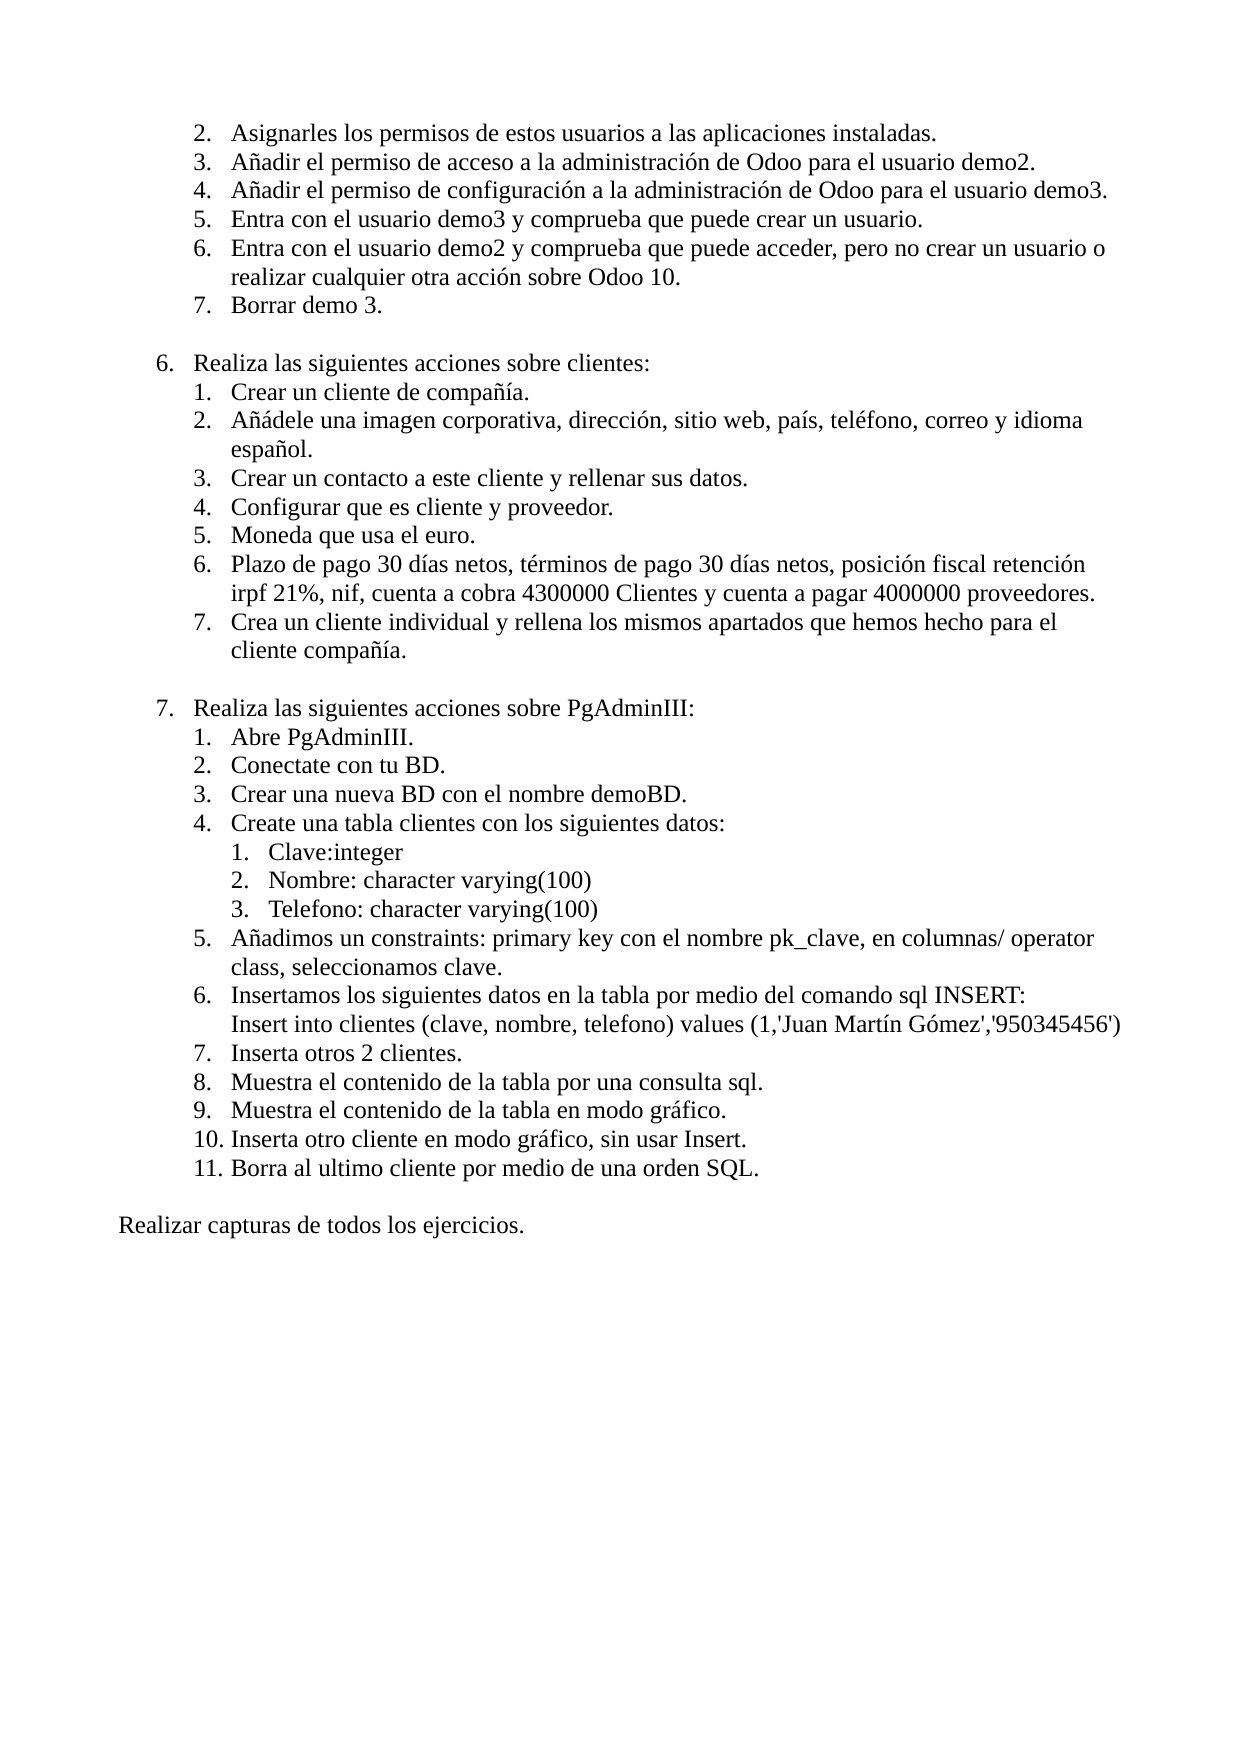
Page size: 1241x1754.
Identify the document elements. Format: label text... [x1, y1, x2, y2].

list Nombre: character varying(100) [231, 866, 1122, 894]
list Muestra el contenido de la tabla en modo gráfico. [193, 1096, 1122, 1124]
list Realiza las siguientes acciones sobre PgAdminIII: [156, 693, 1122, 722]
list Create una tabla clientes con los siguientes datos: [193, 808, 1122, 837]
list Crear una nueva BD con el nombre demoBD. [193, 779, 1122, 808]
list Borra al ultimo cliente por medio de una orden SQL. [193, 1153, 1122, 1182]
list Añadir el permiso de configuración a la administración de Odoo para el usuario demo3. [193, 176, 1122, 204]
list Asignarles los permisos de estos usuarios a las aplicaciones instaladas. [193, 118, 1122, 147]
list Crear un cliente de compañía. [193, 377, 1122, 406]
list Realiza las siguientes acciones sobre clientes: [156, 348, 1122, 377]
list Crea un cliente individual y rellena los mismos apartados que hemos hecho para el cliente compañía. [193, 607, 1122, 664]
list Entra con el usuario demo3 y comprueba que puede crear un usuario. [193, 204, 1122, 233]
list Inserta otros 2 clientes. [193, 1038, 1122, 1067]
list Inserta otro cliente en modo gráfico, sin usar Insert. [193, 1124, 1122, 1153]
list Plazo de pago 30 días netos, términos de pago 30 días netos, posición fiscal retención irpf 21%, nif, cuenta a cobra 4300000 Clientes y cuenta a pagar 4000000 proveedores. [193, 549, 1122, 607]
list Conectate con tu BD. [193, 751, 1122, 779]
list Telefono: character varying(100) [231, 894, 1122, 923]
list Añadir el permiso de acceso a la administración de Odoo para el usuario demo2. [193, 147, 1122, 176]
list Muestra el contenido de la tabla por una consulta sql. [193, 1067, 1122, 1096]
list Abre PgAdminIII. [193, 722, 1122, 751]
list Configurar que es cliente y proveedor. [193, 492, 1122, 521]
list Borrar demo 3. [193, 291, 1122, 319]
list Moneda que usa el euro. [193, 521, 1122, 549]
text Realizar capturas de todos los ejercicios. [118, 1211, 1122, 1239]
list Entra con el usuario demo2 y comprueba que puede acceder, pero no crear un usuario o realizar cualquier otra acción sobre Odoo 10. [193, 233, 1122, 291]
list Añadimos un constraints: primary key con el nombre pk_clave, en columnas/ operator class, seleccionamos clave. [193, 923, 1122, 981]
list Insertamos los siguientes datos en la tabla por medio del comando sql INSERT: [193, 981, 1122, 1009]
list Clave:integer [231, 837, 1122, 866]
list Añádele una imagen corporativa, dirección, sitio web, país, teléfono, correo y idioma español. [193, 406, 1122, 463]
list Crear un contacto a este cliente y rellenar sus datos. [193, 463, 1122, 492]
list Insert into clientes (clave, nombre, telefono) values (1,'Juan Martín Gómez','950345456') [193, 1009, 1122, 1038]
